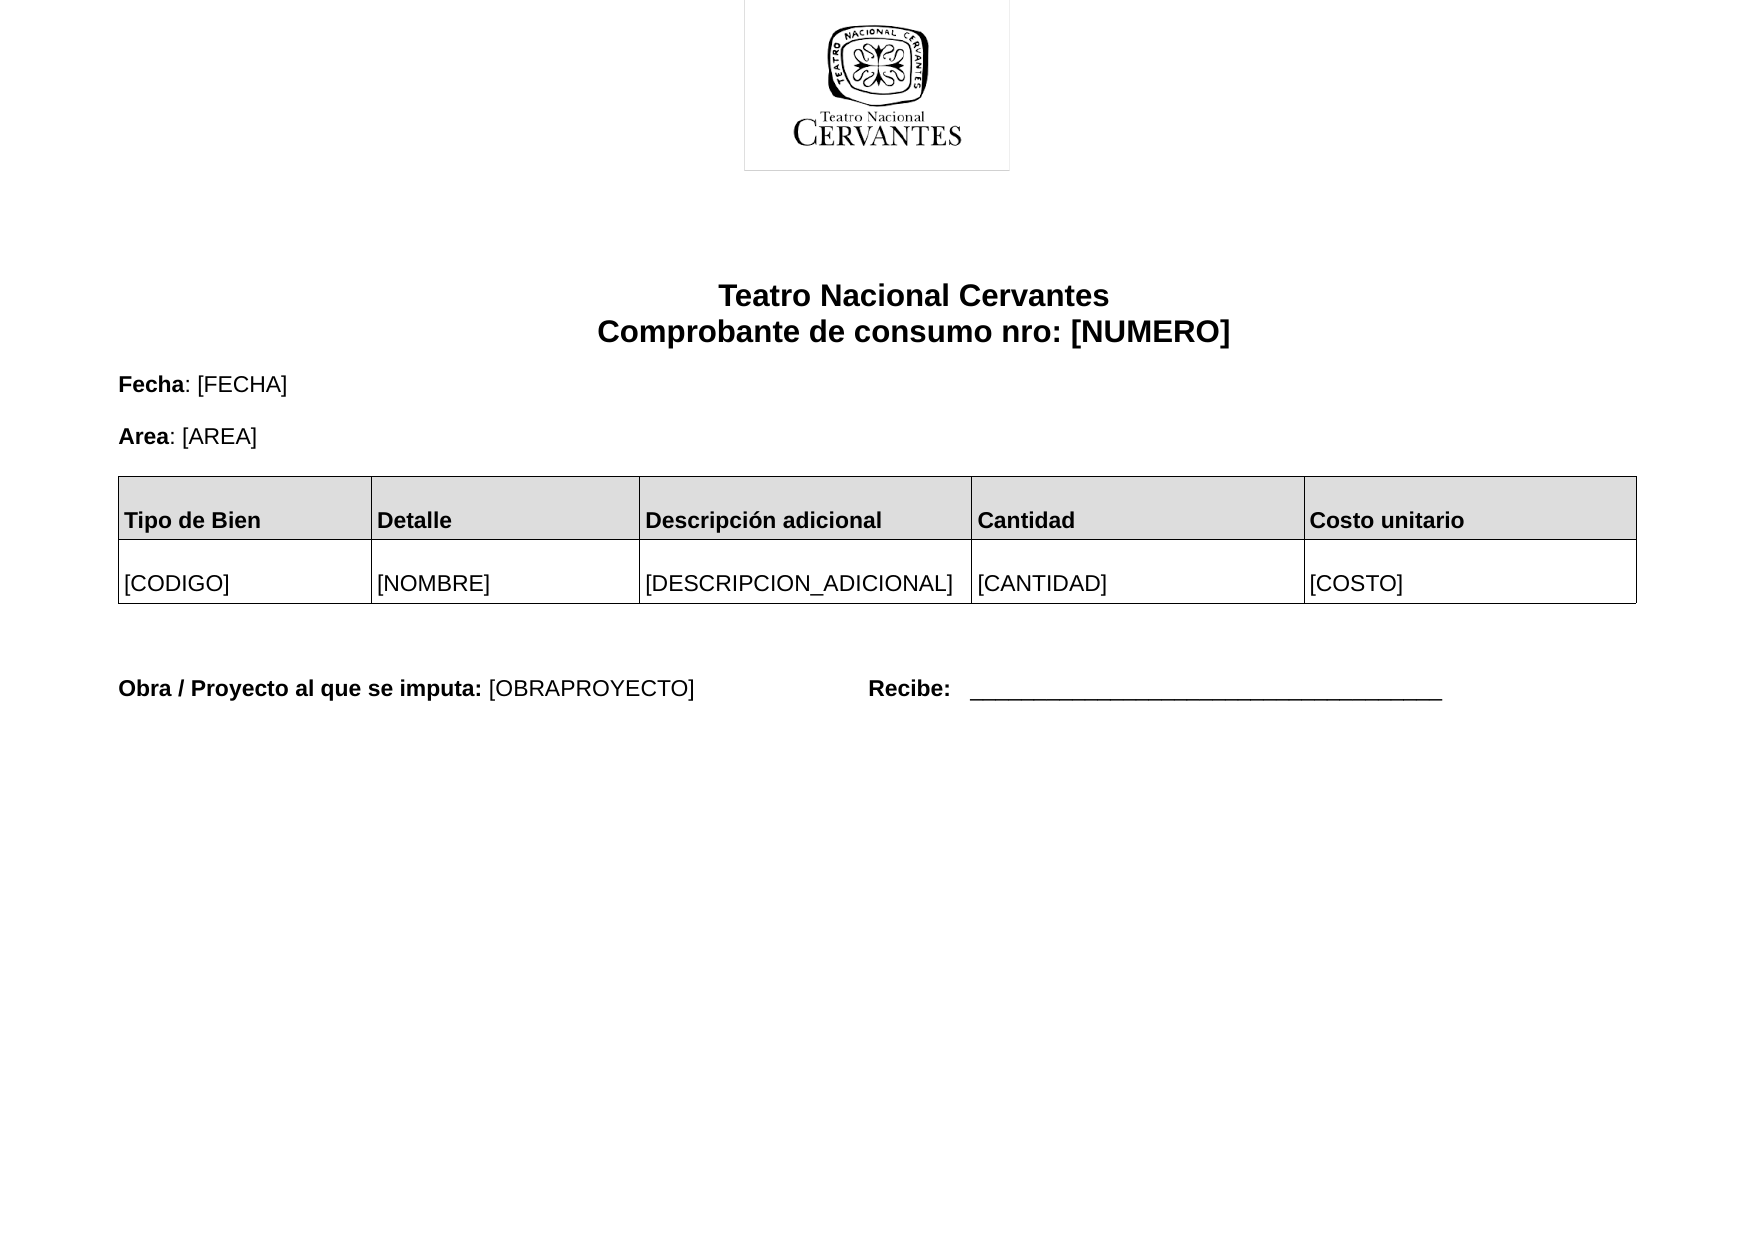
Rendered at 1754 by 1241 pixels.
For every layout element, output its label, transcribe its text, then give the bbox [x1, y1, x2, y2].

text Obra / Proyecto al que se imputa: [OBRAPROYECTO] Recibe: _____________________________________ [118, 675, 1636, 701]
table_cell [CANTIDAD] [972, 540, 1304, 603]
picture [744, 0, 1010, 171]
table_cell [NOMBRE] [372, 540, 639, 603]
table_header Cantidad [972, 477, 1304, 539]
table_header Detalle [372, 477, 639, 539]
table_header Costo unitario [1305, 477, 1636, 539]
table_header Descripción adicional [640, 477, 971, 539]
text Teatro Nacional Cervantes [118, 277, 1636, 313]
table_cell [DESCRIPCION_ADICIONAL] [640, 540, 971, 603]
table_cell [COSTO] [1305, 540, 1636, 603]
text Area: [AREA] [118, 423, 1636, 450]
text Fecha: [FECHA] [118, 371, 1636, 397]
text Comprobante de consumo nro: [NUMERO] [118, 313, 1636, 349]
table_header Tipo de Bien [119, 477, 371, 539]
table_cell [CODIGO] [119, 540, 371, 603]
